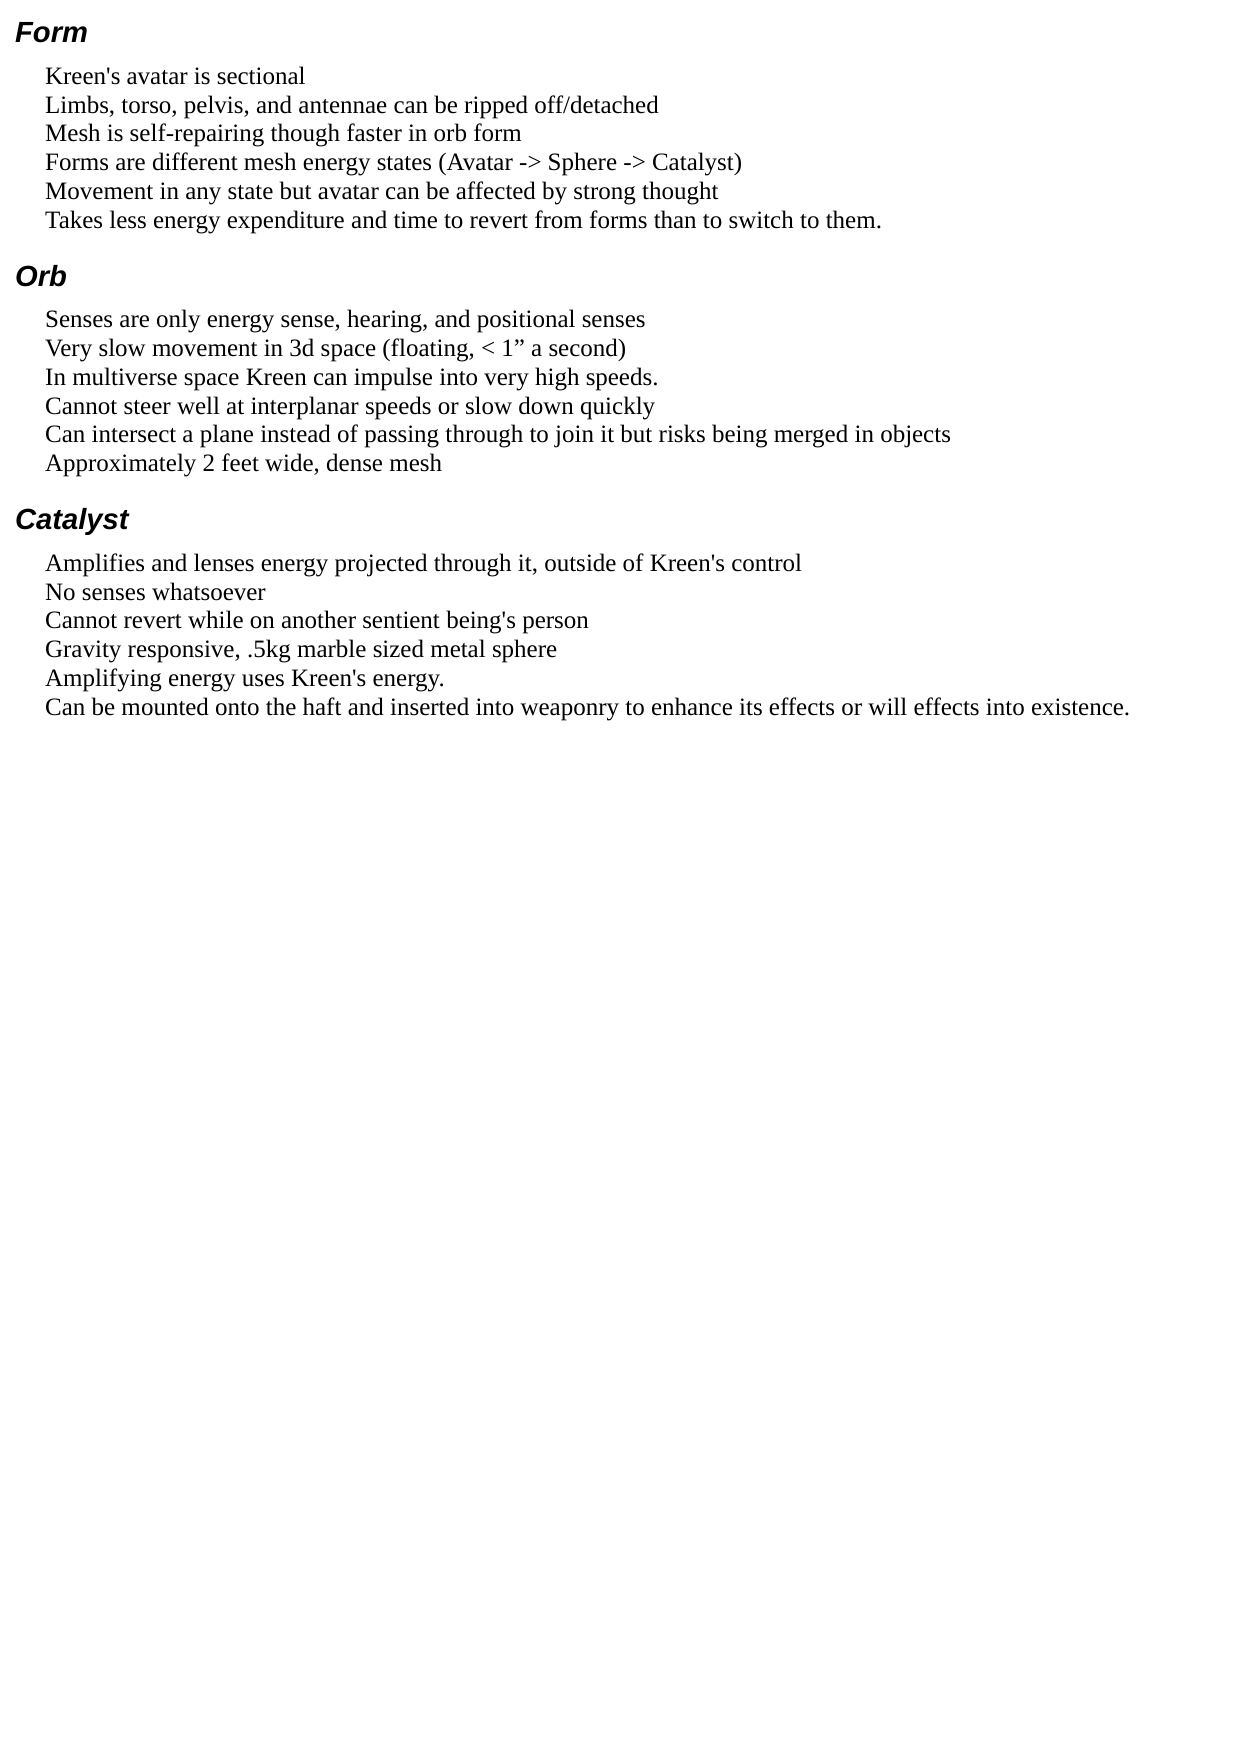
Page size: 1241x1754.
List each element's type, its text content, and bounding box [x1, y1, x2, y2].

text Very slow movement in 3d space (floating, < 1” a second) [45, 333, 1226, 362]
text Kreen's avatar is sectional [45, 61, 1226, 90]
text Takes less energy expenditure and time to revert from forms than to switch to them. [45, 205, 1226, 233]
text Can be mounted onto the haft and inserted into weaponry to enhance its effects or will effects into existence. [45, 692, 1226, 721]
text Movement in any state but avatar can be affected by strong thought [45, 176, 1226, 205]
subtitle Catalyst [15, 502, 1226, 536]
text Amplifies and lenses energy projected through it, outside of Kreen's control [45, 548, 1226, 577]
text Can intersect a plane instead of passing through to join it but risks being merged in objects [45, 419, 1226, 448]
subtitle Form [15, 15, 1226, 48]
text No senses whatsoever [45, 577, 1226, 606]
text Senses are only energy sense, hearing, and positional senses [45, 304, 1226, 333]
text Cannot revert while on another sentient being's person [45, 606, 1226, 634]
text Amplifying energy uses Kreen's energy. [45, 663, 1226, 692]
text In multiverse space Kreen can impulse into very high speeds. [45, 362, 1226, 391]
subtitle Orb [15, 258, 1226, 292]
text Forms are different mesh energy states (Avatar -> Sphere -> Catalyst) [45, 147, 1226, 176]
text Mesh is self-repairing though faster in orb form [45, 118, 1226, 147]
text Gravity responsive, .5kg marble sized metal sphere [45, 634, 1226, 663]
text Approximately 2 feet wide, dense mesh [45, 448, 1226, 477]
text Cannot steer well at interplanar speeds or slow down quickly [45, 391, 1226, 419]
text Limbs, torso, pelvis, and antennae can be ripped off/detached [45, 90, 1226, 118]
